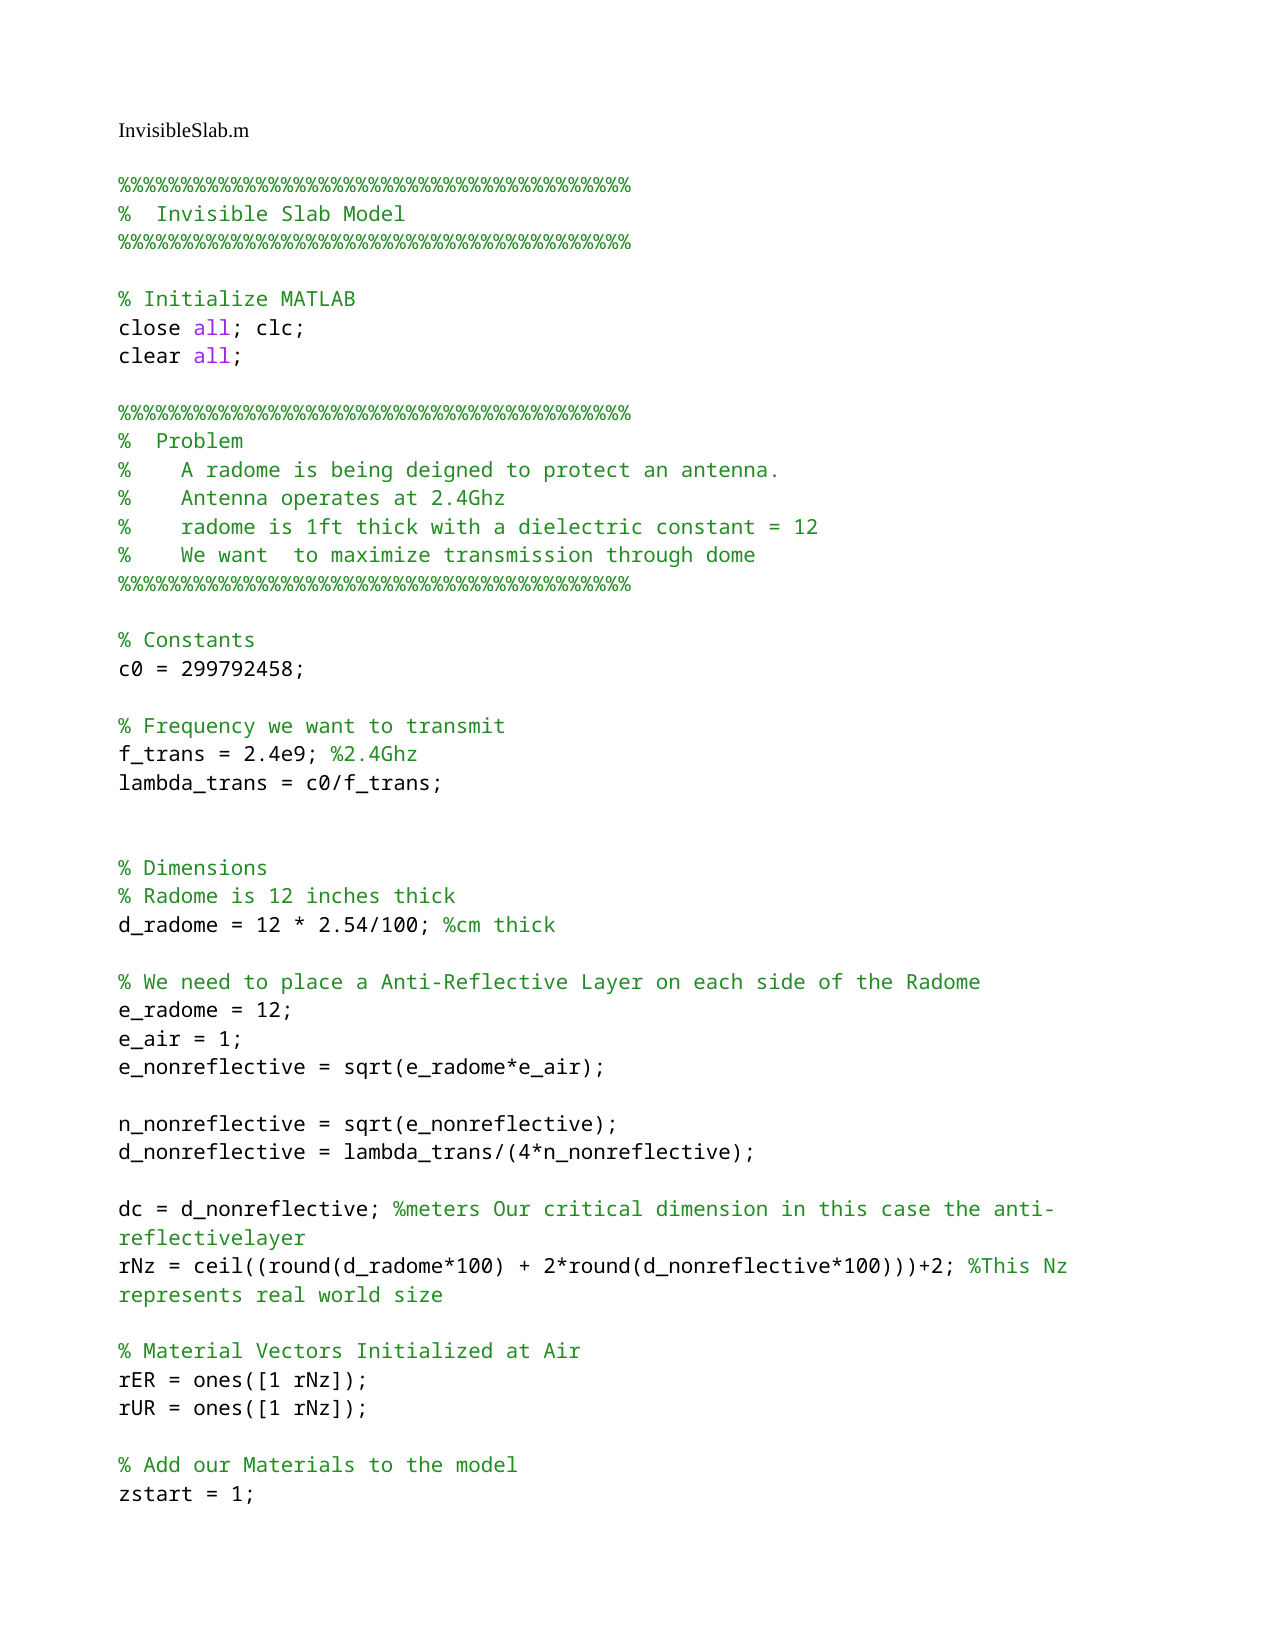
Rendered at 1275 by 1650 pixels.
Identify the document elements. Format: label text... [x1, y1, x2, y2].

text rER = ones([1 rNz]); [118, 1365, 1157, 1393]
text % Material Vectors Initialized at Air [118, 1337, 1157, 1365]
text d_nonreflective = lambda_trans/(4*n_nonreflective); [118, 1137, 1157, 1166]
text % Add our Materials to the model [118, 1450, 1157, 1479]
text InvisibleSlab.m [118, 118, 1157, 142]
text % Invisible Slab Model [118, 199, 1157, 227]
text % radome is 1ft thick with a dielectric constant = 12 [118, 512, 1157, 540]
text % Frequency we want to transmit [118, 711, 1157, 739]
text % Problem [118, 427, 1157, 455]
text f_trans = 2.4e9; %2.4Ghz [118, 739, 1157, 768]
text e_nonreflective = sqrt(e_radome*e_air); [118, 1052, 1157, 1081]
text %%%%%%%%%%%%%%%%%%%%%%%%%%%%%%%%%%%%%%%%% [118, 569, 1157, 597]
text %%%%%%%%%%%%%%%%%%%%%%%%%%%%%%%%%%%%%%%%% [118, 227, 1157, 256]
text lambda_trans = c0/f_trans; [118, 768, 1157, 796]
text zstart = 1; [118, 1479, 1157, 1507]
text rUR = ones([1 rNz]); [118, 1393, 1157, 1422]
text rNz = ceil((round(d_radome*100) + 2*round(d_nonreflective*100)))+2; %This Nz represents real world size [118, 1251, 1157, 1308]
text close all; clc; [118, 313, 1157, 341]
text d_radome = 12 * 2.54/100; %cm thick [118, 910, 1157, 938]
text % A radome is being deigned to protect an antenna. [118, 455, 1157, 483]
text %%%%%%%%%%%%%%%%%%%%%%%%%%%%%%%%%%%%%%%%% [118, 398, 1157, 427]
text c0 = 299792458; [118, 654, 1157, 682]
text % Initialize MATLAB [118, 284, 1157, 313]
text clear all; [118, 341, 1157, 370]
text % We need to place a Anti-Reflective Layer on each side of the Radome [118, 967, 1157, 995]
text % Radome is 12 inches thick [118, 882, 1157, 910]
text n_nonreflective = sqrt(e_nonreflective); [118, 1109, 1157, 1137]
text % Antenna operates at 2.4Ghz [118, 483, 1157, 512]
text e_radome = 12; [118, 995, 1157, 1024]
text % We want to maximize transmission through dome [118, 540, 1157, 569]
text dc = d_nonreflective; %meters Our critical dimension in this case the anti-reflectivelayer [118, 1194, 1157, 1251]
text %%%%%%%%%%%%%%%%%%%%%%%%%%%%%%%%%%%%%%%%% [118, 171, 1157, 199]
text e_air = 1; [118, 1024, 1157, 1052]
text % Constants [118, 626, 1157, 654]
text % Dimensions [118, 853, 1157, 882]
